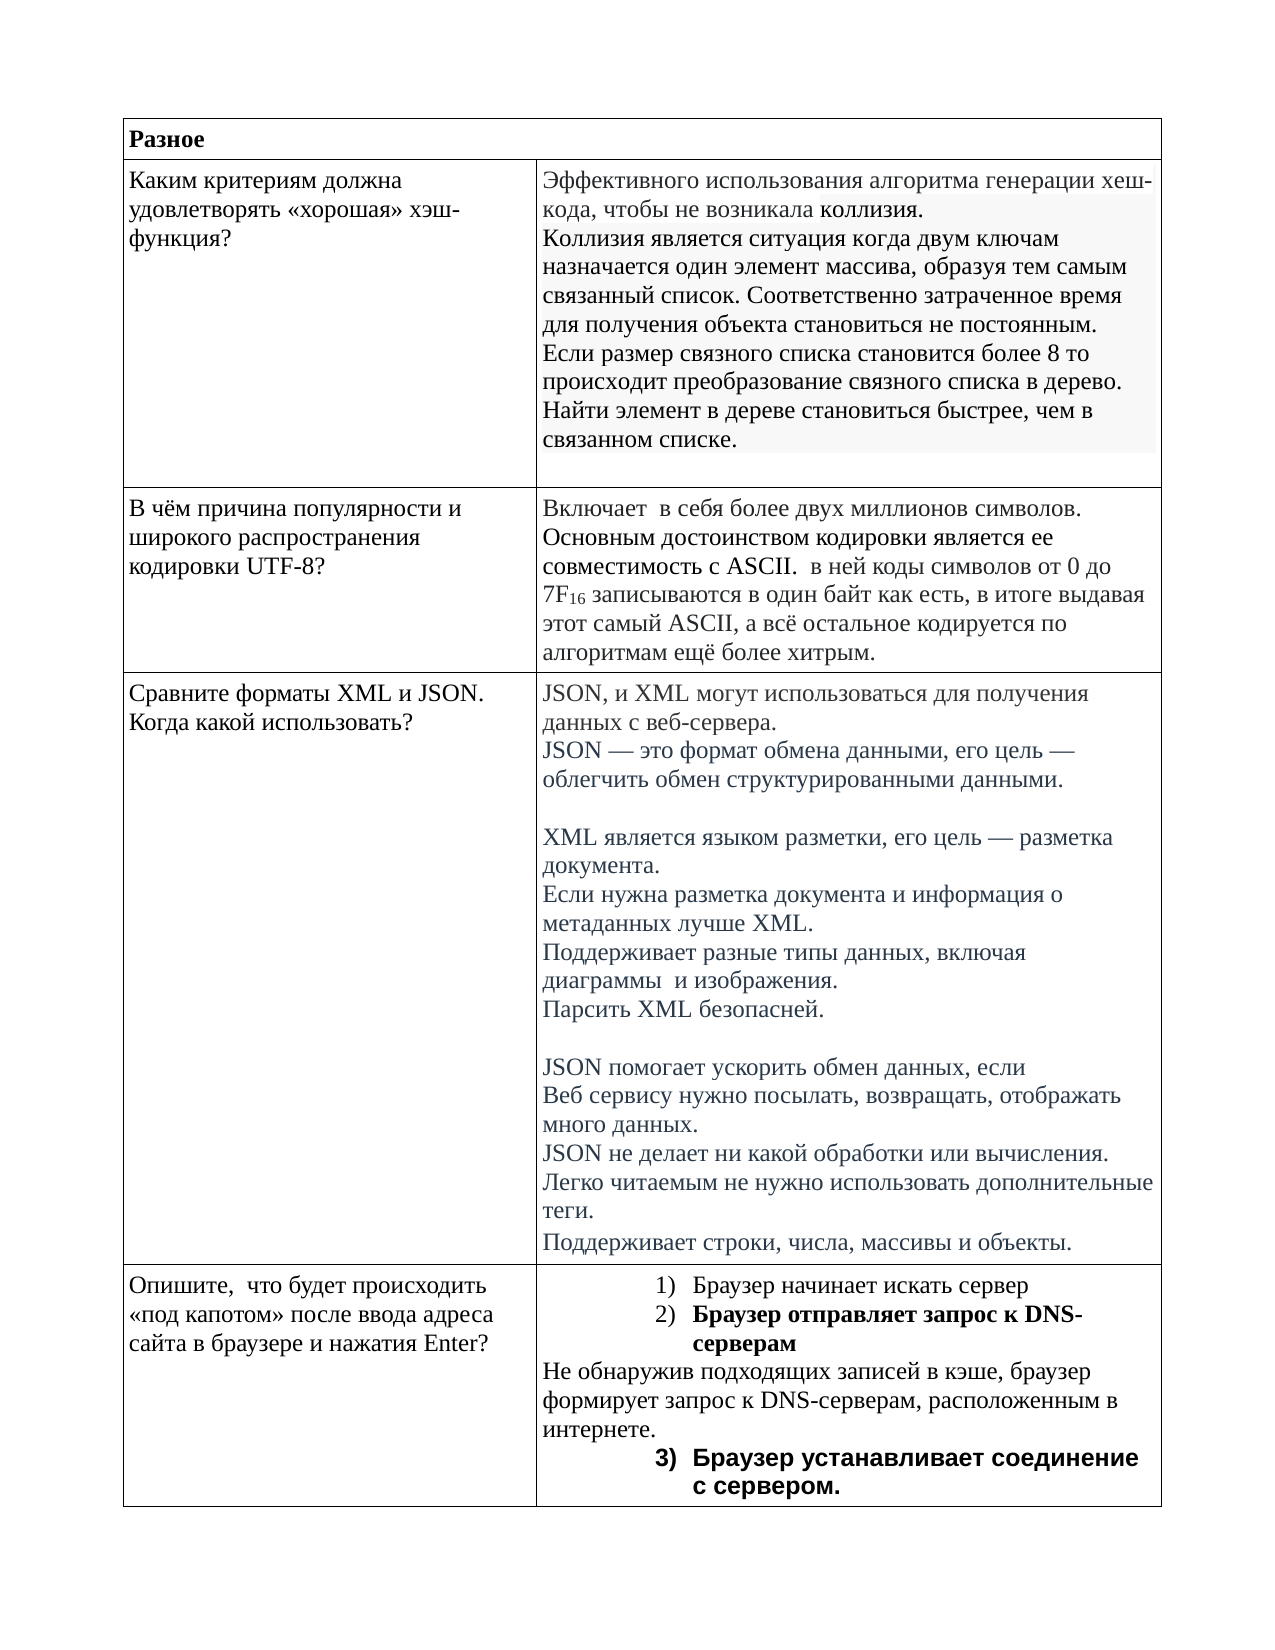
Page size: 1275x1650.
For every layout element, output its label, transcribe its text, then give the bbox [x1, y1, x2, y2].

table_cell Включает в себя более двух миллионов символов. Основным достоинством кодировки является ее совместимость с ASCII. в ней коды символов от 0 до 7F16 записываются в один байт как есть, в итоге выдавая этот самый ASCII, а всё остальное кодируется по алгоритмам ещё более хитрым. [537, 488, 1161, 672]
table_cell Опишите, что будет происходить «под капотом» после ввода адреса сайта в браузере и нажатия Enter? [124, 1265, 536, 1506]
table_cell JSON, и XML могут использоваться для получения данных с веб-сервера. JSON — это формат обмена данными, его цель — облегчить обмен структурированными данными. XML является языком разметки, его цель — разметка документа. Если нужна разметка документа и информация о метаданных лучше XML. Поддерживает разные типы данных, включая диаграммы и изображения. Парсить XML безопасней. JSON помогает ускорить обмен данных, если Веб сервису нужно посылать, возвращать, отображать много данных. JSON не делает ни какой обработки или вычисления. Легко читаемым не нужно использовать дополнительные теги. Поддерживает строки, числа, массивы и объекты. [537, 673, 1161, 1264]
table_cell Разное [124, 119, 1161, 159]
table_cell Сравните форматы XML и JSON. Когда какой использовать? [124, 673, 536, 1264]
table_cell В чём причина популярности и широкого распространения кодировки UTF-8? [124, 488, 536, 672]
table_cell Эффективного использования алгоритма генерации хеш-кода, чтобы не возникала коллизия. Коллизия является ситуация когда двум ключам назначается один элемент массива, образуя тем самым связанный список. Соответственно затраченное время для получения объекта становиться не постоянным. Если размер связного списка становится более 8 то происходит преобразование связного списка в дерево. Найти элемент в дереве становиться быстрее, чем в связанном списке. [537, 160, 1161, 487]
table_cell Браузер начинает искать сервер Браузер отправляет запрос к DNS-серверам Не обнаружив подходящих записей в кэше, браузер формирует запрос к DNS-серверам, расположенным в интернете. Браузер устанавливает соединение с сервером. [537, 1265, 1161, 1506]
table_cell Каким критериям должна удовлетворять «хорошая» хэш-функция? [124, 160, 536, 487]
